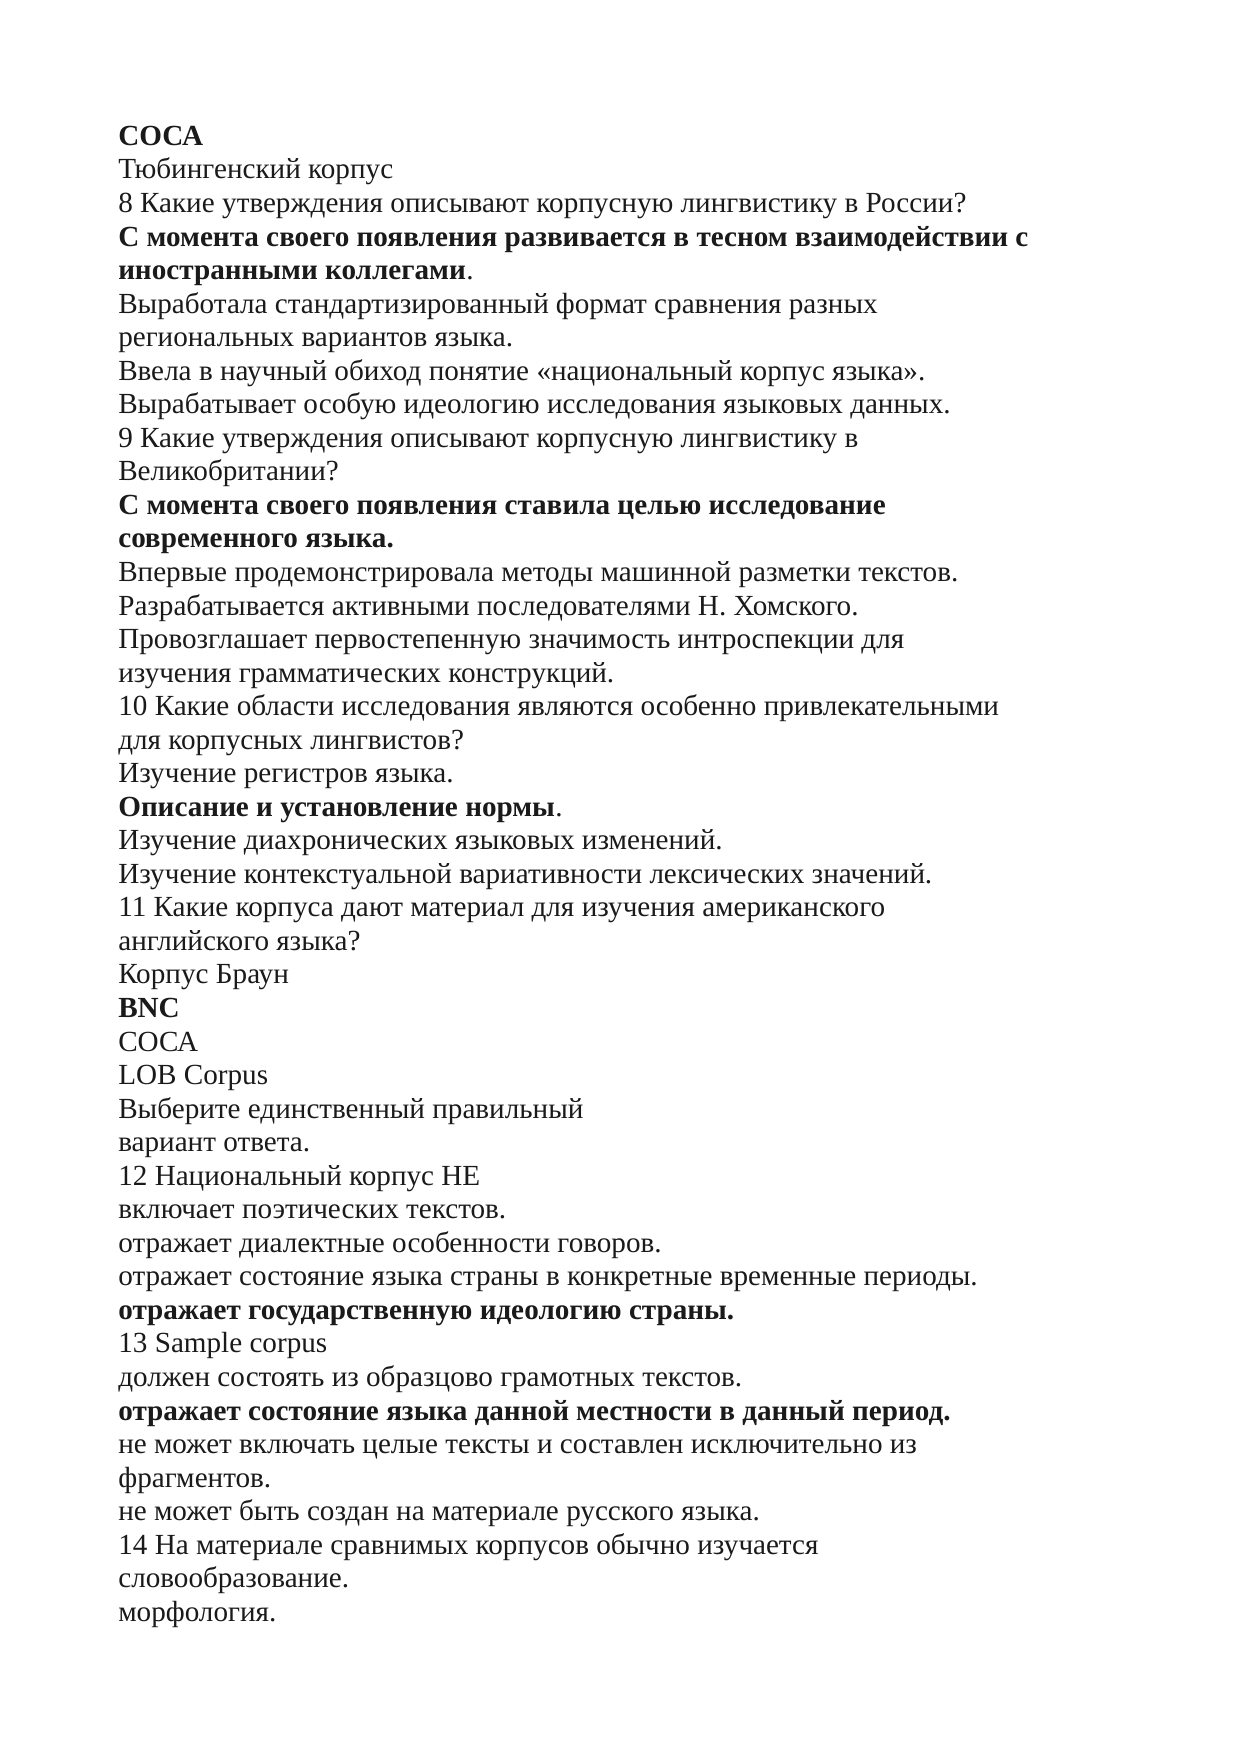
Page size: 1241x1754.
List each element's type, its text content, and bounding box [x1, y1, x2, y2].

text отражает состояние языка данной местности в данный период. [118, 1393, 1122, 1426]
text отражает диалектные особенности говоров. [118, 1225, 1122, 1258]
text для корпусных лингвистов? [118, 722, 1122, 755]
text региональных вариантов языка. [118, 319, 1122, 353]
text С момента своего появления развивается в тесном взаимодействии с [118, 219, 1122, 252]
text Впервые продемонстрировала методы машинной разметки текстов. [118, 554, 1122, 588]
text 8 Какие утверждения описывают корпусную лингвистику в России? [118, 185, 1122, 219]
text Тюбингенский корпус [118, 152, 1122, 185]
text словообразование. [118, 1560, 1122, 1594]
text BNC [118, 990, 1122, 1024]
text не может быть создан на материале русского языка. [118, 1493, 1122, 1527]
text отражает состояние языка страны в конкретные временные периоды. [118, 1258, 1122, 1292]
text должен состоять из образцово грамотных текстов. [118, 1359, 1122, 1393]
text 13 Sample corpus [118, 1326, 1122, 1359]
text LOB Corpus [118, 1057, 1122, 1091]
text Ввела в научный обиход понятие «национальный корпус языка». [118, 353, 1122, 386]
text не может включать целые тексты и составлен исключительно из [118, 1426, 1122, 1460]
text отражает государственную идеологию страны. [118, 1292, 1122, 1326]
text 9 Какие утверждения описывают корпусную лингвистику в [118, 420, 1122, 453]
text 10 Какие области исследования являются особенно привлекательными [118, 688, 1122, 722]
text Изучение диахронических языковых изменений. [118, 822, 1122, 856]
text морфология. [118, 1594, 1122, 1627]
text Выберите единственный правильный [118, 1091, 1122, 1124]
text 11 Какие корпуса дают материал для изучения американского [118, 889, 1122, 923]
text современного языка. [118, 521, 1122, 554]
text Корпус Браун [118, 957, 1122, 990]
text иностранными коллегами. [118, 252, 1122, 286]
text СОСА [118, 1024, 1122, 1057]
text Провозглашает первостепенную значимость интроспекции для [118, 621, 1122, 655]
text вариант ответа. [118, 1124, 1122, 1158]
text Описание и установление нормы. [118, 789, 1122, 822]
text СОСА [118, 118, 1122, 152]
text Великобритании? [118, 453, 1122, 487]
text изучения грамматических конструкций. [118, 655, 1122, 688]
text английского языка? [118, 923, 1122, 957]
text Разрабатывается активными последователями Н. Хомского. [118, 588, 1122, 621]
text 12 Национальный корпус НЕ [118, 1158, 1122, 1191]
text фрагментов. [118, 1460, 1122, 1493]
text Выработала стандартизированный формат сравнения разных [118, 286, 1122, 319]
text Изучение контекстуальной вариативности лексических значений. [118, 856, 1122, 889]
text Вырабатывает особую идеологию исследования языковых данных. [118, 386, 1122, 420]
text С момента своего появления ставила целью исследование [118, 487, 1122, 521]
text 14 На материале сравнимых корпусов обычно изучается [118, 1527, 1122, 1560]
text Изучение регистров языка. [118, 755, 1122, 789]
text включает поэтических текстов. [118, 1191, 1122, 1225]
